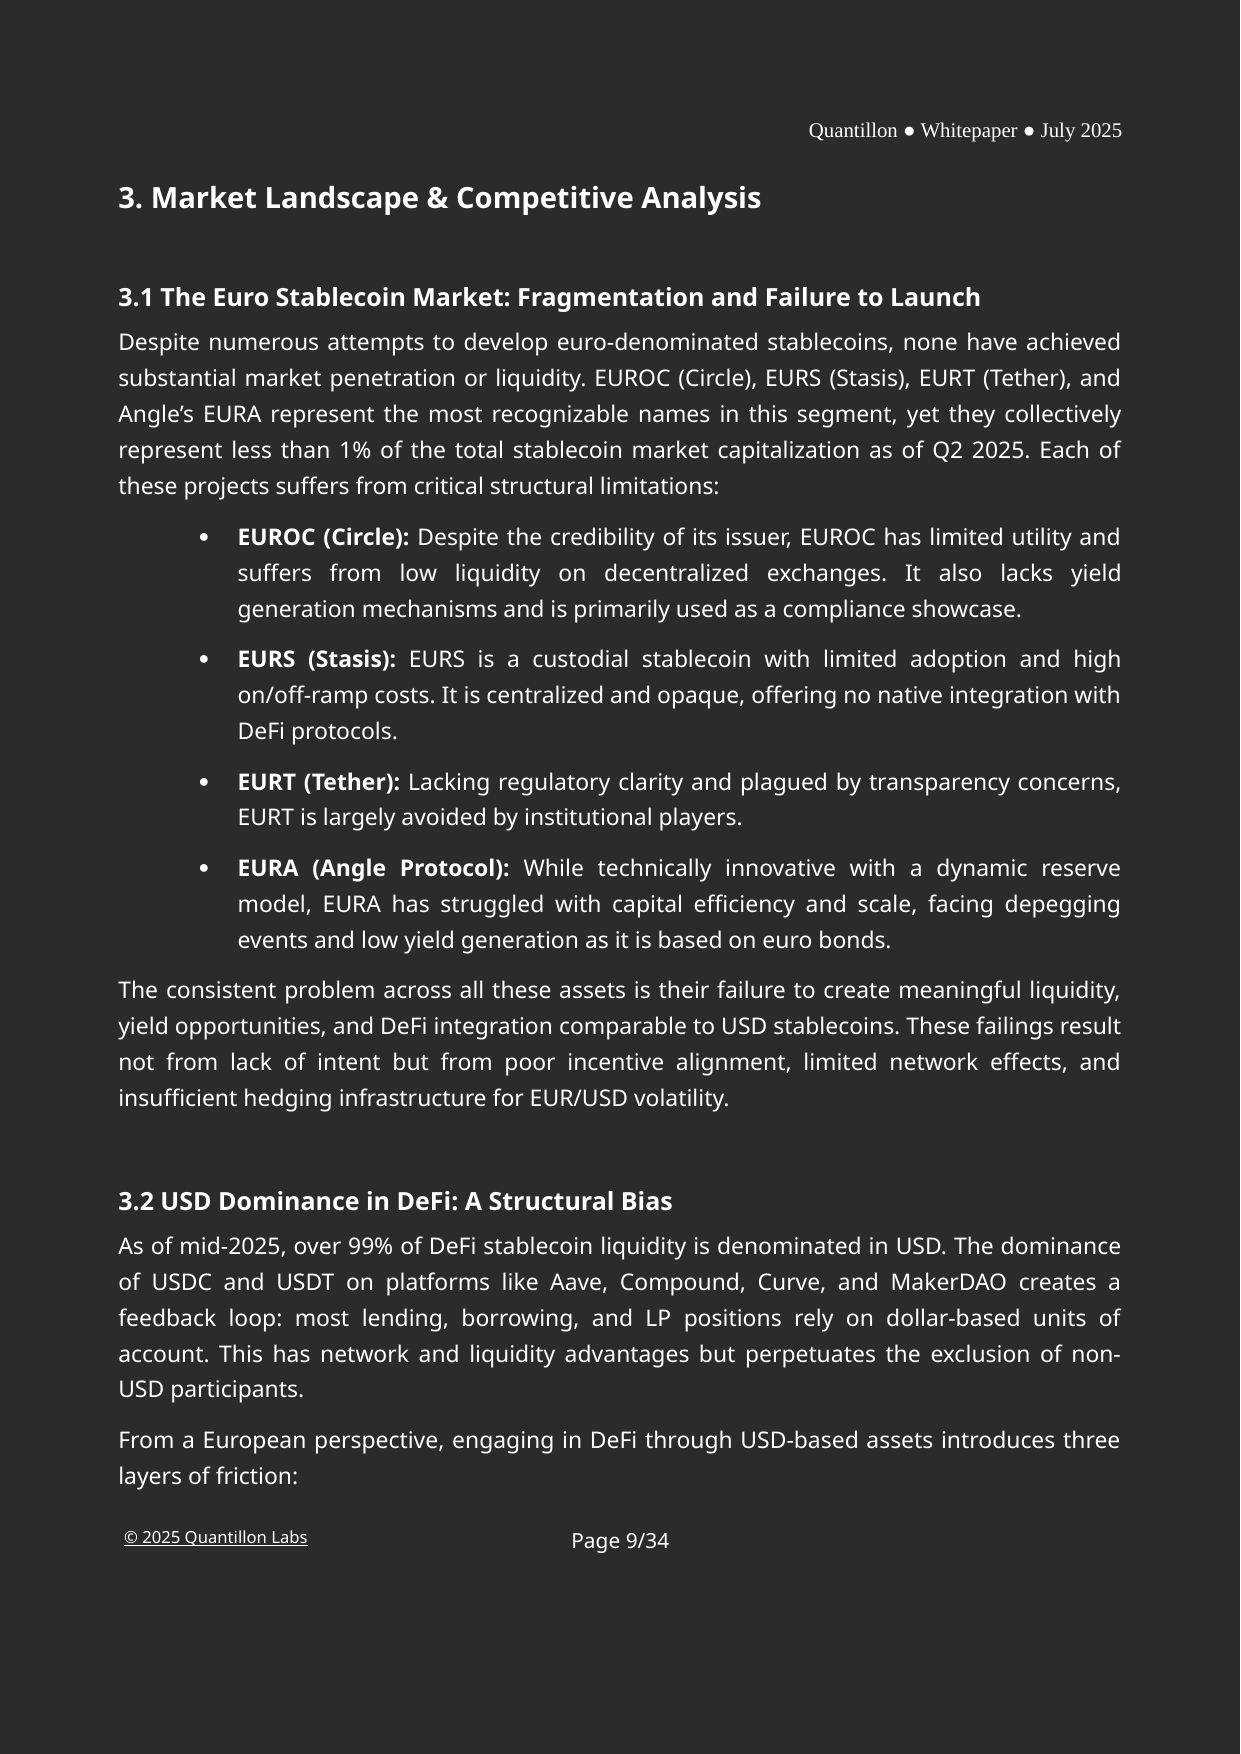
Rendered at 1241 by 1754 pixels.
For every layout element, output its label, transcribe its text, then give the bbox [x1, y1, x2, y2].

text The consistent problem across all these assets is their failure to create meaningful liquidity, yield opportunities, and DeFi integration comparable to USD stablecoins. These failings result not from lack of intent but from poor incentive alignment, limited network effects, and insufficient hedging infrastructure for EUR/USD volatility. [118, 974, 1122, 1113]
list EUROC (Circle): Despite the credibility of its issuer, EUROC has limited utility and suffers from low liquidity on decentralized exchanges. It also lacks yield generation mechanisms and is primarily used as a compliance showcase. [200, 521, 1122, 624]
list EURT (Tether): Lacking regulatory clarity and plagued by transparency concerns, EURT is largely avoided by institutional players. [200, 765, 1122, 833]
text As of mid-2025, over 99% of DeFi stablecoin liquidity is denominated in USD. The dominance of USDC and USDT on platforms like Aave, Compound, Curve, and MakerDAO creates a feedback loop: most lending, borrowing, and LP positions rely on dollar-based units of account. This has network and liquidity advantages but perpetuates the exclusion of non-USD participants. [118, 1230, 1122, 1405]
list EURS (Stasis): EURS is a custodial stablecoin with limited adoption and high on/off-ramp costs. It is centralized and opaque, offering no native integration with DeFi protocols. [200, 643, 1122, 746]
list EURA (Angle Protocol): While technically innovative with a dynamic reserve model, EURA has struggled with capital efficiency and scale, facing depegging events and low yield generation as it is based on euro bonds. [200, 852, 1122, 955]
subtitle 3.2 USD Dominance in DeFi: A Structural Bias [118, 1183, 1122, 1217]
subtitle 3. Market Landscape & Competitive Analysis [118, 177, 1122, 217]
subtitle 3.1 The Euro Stablecoin Market: Fragmentation and Failure to Launch [118, 280, 1122, 314]
text From a European perspective, engaging in DeFi through USD-based assets introduces three layers of friction: [118, 1424, 1122, 1491]
text Despite numerous attempts to develop euro-denominated stablecoins, none have achieved substantial market penetration or liquidity. EUROC (Circle), EURS (Stasis), EURT (Tether), and Angle’s EURA represent the most recognizable names in this segment, yet they collectively represent less than 1% of the total stablecoin market capitalization as of Q2 2025. Each of these projects suffers from critical structural limitations: [118, 326, 1122, 501]
